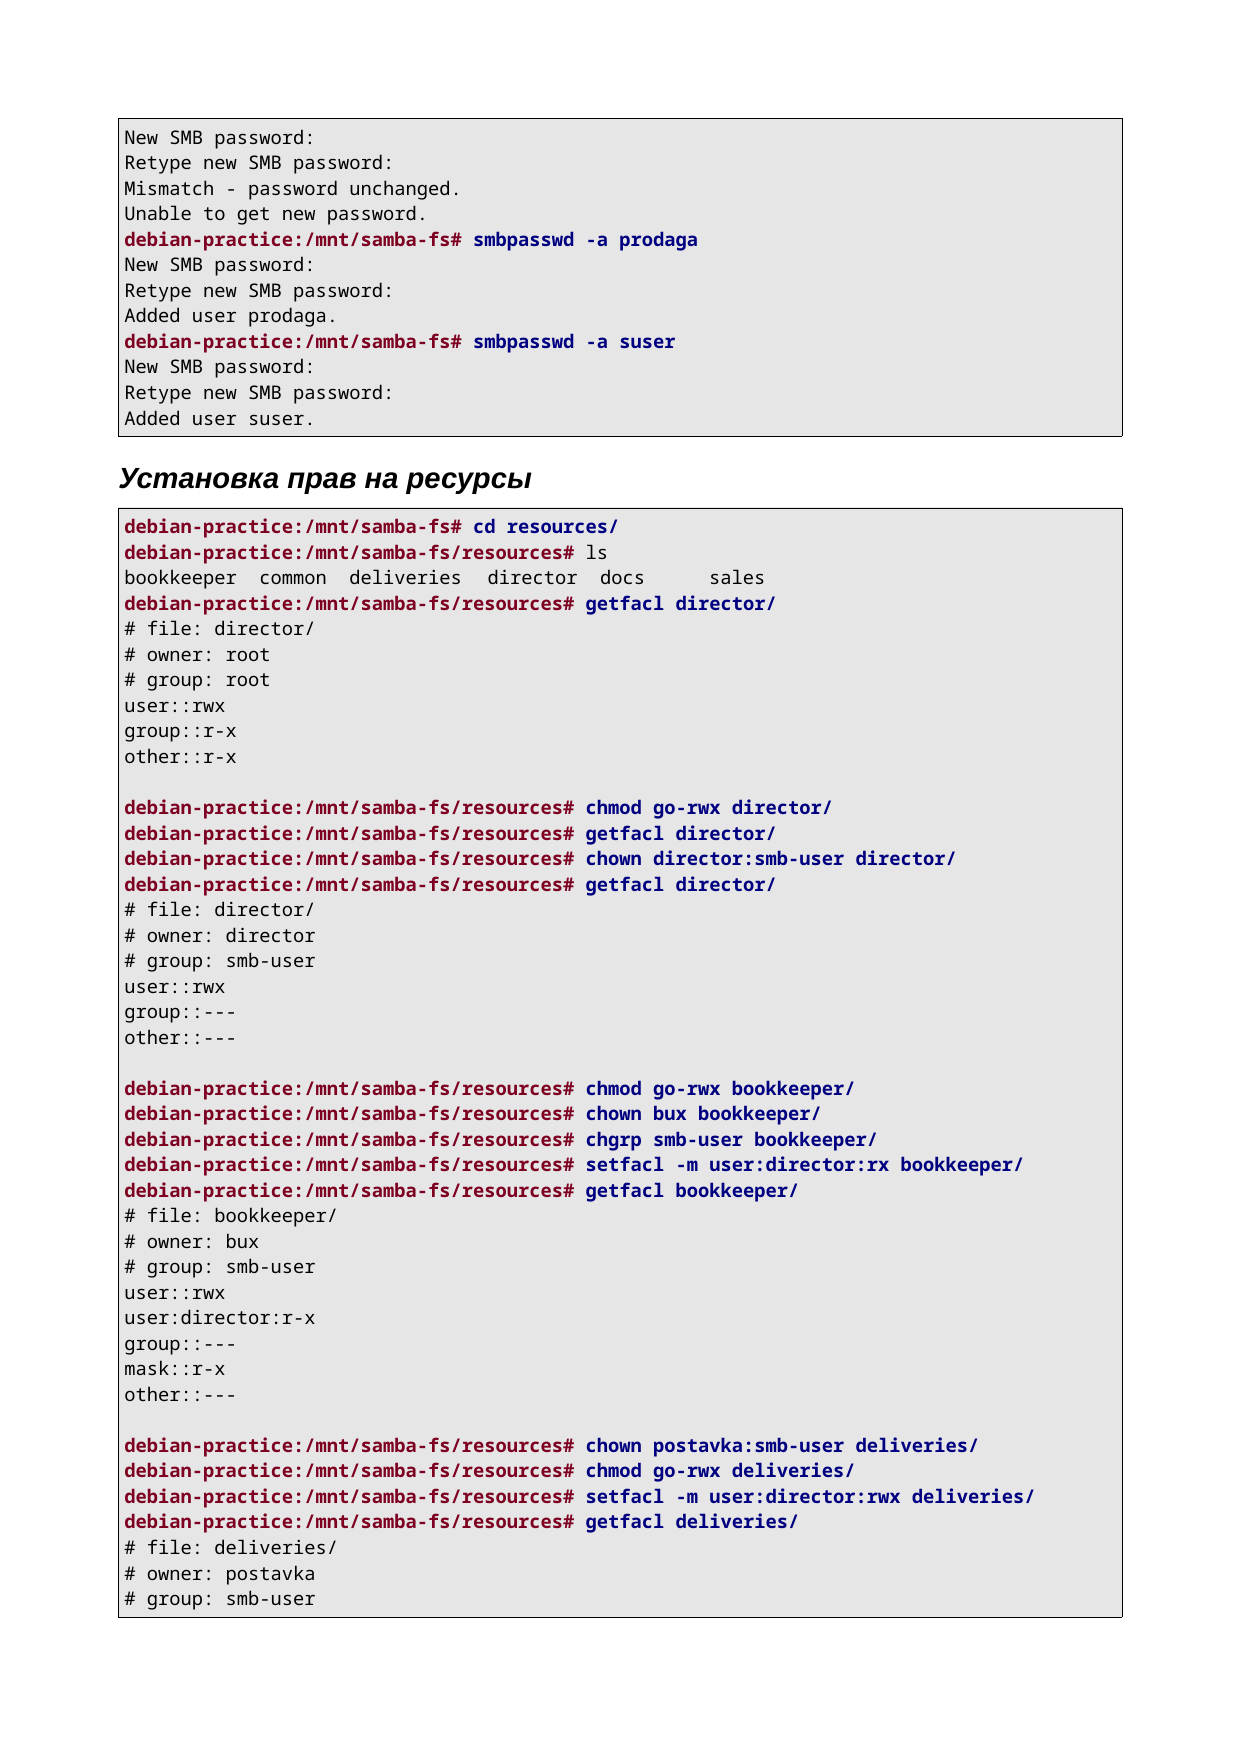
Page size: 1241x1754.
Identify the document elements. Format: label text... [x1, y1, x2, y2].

text bookkeeper common deliveries director docs sales [119, 558, 1122, 584]
text # file: director/ [119, 609, 1122, 635]
text debian-practice:/mnt/samba-fs/resources# chgrp smb-user bookkeeper/ [119, 1120, 1122, 1146]
text debian-practice:/mnt/samba-fs# smbpasswd -a suser [119, 322, 1122, 348]
text debian-practice:/mnt/samba-fs/resources# ls [119, 533, 1122, 558]
text # owner: bux [119, 1222, 1122, 1248]
text # file: deliveries/ [119, 1528, 1122, 1554]
text group::--- [119, 1324, 1122, 1350]
text other::--- [119, 1375, 1122, 1401]
text # group: smb-user [119, 1248, 1122, 1273]
text debian-practice:/mnt/samba-fs/resources# getfacl director/ [119, 865, 1122, 890]
text # group: smb-user [119, 1579, 1122, 1617]
text group::r-x [119, 712, 1122, 737]
text group::--- [119, 992, 1122, 1018]
text Retype new SMB password: [119, 144, 1122, 169]
text # file: bookkeeper/ [119, 1197, 1122, 1222]
text New SMB password: [119, 246, 1122, 271]
text debian-practice:/mnt/samba-fs/resources# getfacl bookkeeper/ [119, 1171, 1122, 1197]
text user::rwx [119, 967, 1122, 992]
text debian-practice:/mnt/samba-fs/resources# getfacl director/ [119, 584, 1122, 609]
text # owner: postavka [119, 1554, 1122, 1579]
text # owner: director [119, 916, 1122, 941]
text debian-practice:/mnt/samba-fs/resources# chmod go-rwx bookkeeper/ [119, 1069, 1122, 1094]
text debian-practice:/mnt/samba-fs/resources# getfacl director/ [119, 814, 1122, 839]
text # group: smb-user [119, 941, 1122, 967]
text debian-practice:/mnt/samba-fs/resources# setfacl -m user:director:rwx deliveries/ [119, 1477, 1122, 1503]
text mask::r-x [119, 1350, 1122, 1375]
text debian-practice:/mnt/samba-fs# cd resources/ [119, 509, 1122, 533]
text debian-practice:/mnt/samba-fs# smbpasswd -a prodaga [119, 220, 1122, 246]
text Unable to get new password. [119, 195, 1122, 220]
text Mismatch - password unchanged. [119, 169, 1122, 195]
text debian-practice:/mnt/samba-fs/resources# chmod go-rwx director/ [119, 788, 1122, 814]
text debian-practice:/mnt/samba-fs/resources# setfacl -m user:director:rx bookkeeper/ [119, 1146, 1122, 1171]
text # owner: root [119, 635, 1122, 661]
text Retype new SMB password: [119, 373, 1122, 399]
text Retype new SMB password: [119, 271, 1122, 297]
text user::rwx [119, 686, 1122, 712]
text debian-practice:/mnt/samba-fs/resources# chown postavka:smb-user deliveries/ [119, 1426, 1122, 1452]
text user::rwx [119, 1273, 1122, 1299]
text # file: director/ [119, 890, 1122, 916]
text user:director:r-x [119, 1299, 1122, 1324]
text Added user prodaga. [119, 297, 1122, 322]
text debian-practice:/mnt/samba-fs/resources# chown director:smb-user director/ [119, 839, 1122, 865]
text # group: root [119, 661, 1122, 686]
text debian-practice:/mnt/samba-fs/resources# chmod go-rwx deliveries/ [119, 1452, 1122, 1477]
subtitle Установка прав на ресурсы [118, 461, 1122, 495]
text debian-practice:/mnt/samba-fs/resources# chown bux bookkeeper/ [119, 1094, 1122, 1120]
text debian-practice:/mnt/samba-fs/resources# getfacl deliveries/ [119, 1503, 1122, 1528]
text New SMB password: [119, 348, 1122, 373]
text other::r-x [119, 737, 1122, 763]
text New SMB password: [119, 119, 1122, 144]
text Added user suser. [119, 399, 1122, 436]
text other::--- [119, 1018, 1122, 1043]
